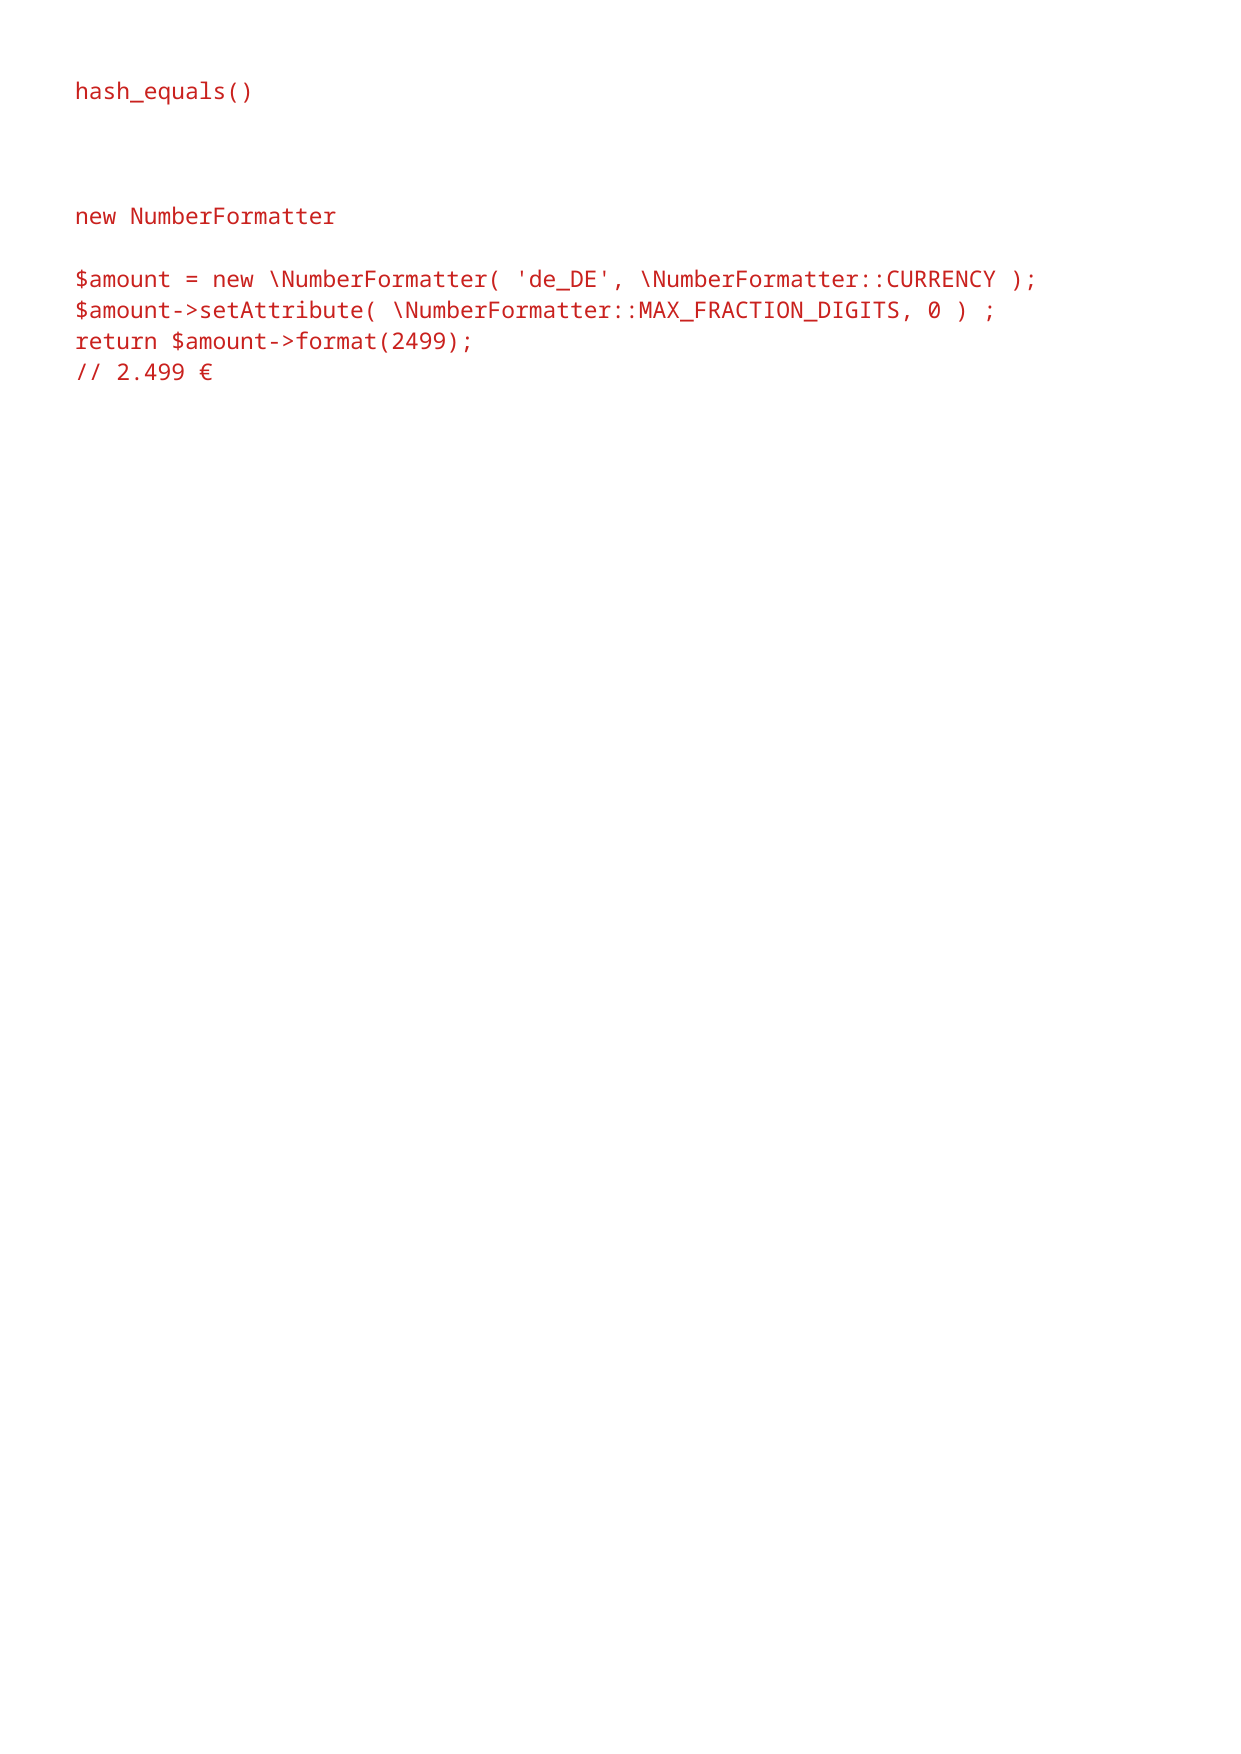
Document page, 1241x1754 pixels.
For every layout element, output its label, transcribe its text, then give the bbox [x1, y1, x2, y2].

text // 2.499 € [75, 356, 1166, 387]
text return $amount->format(2499); [75, 325, 1166, 356]
text $amount->setAttribute( \NumberFormatter::MAX_FRACTION_DIGITS, 0 ) ; [75, 294, 1166, 325]
text $amount = new \NumberFormatter( 'de_DE', \NumberFormatter::CURRENCY ); [75, 262, 1166, 294]
text new NumberFormatter [75, 200, 1166, 231]
text hash_equals() [75, 75, 1166, 106]
